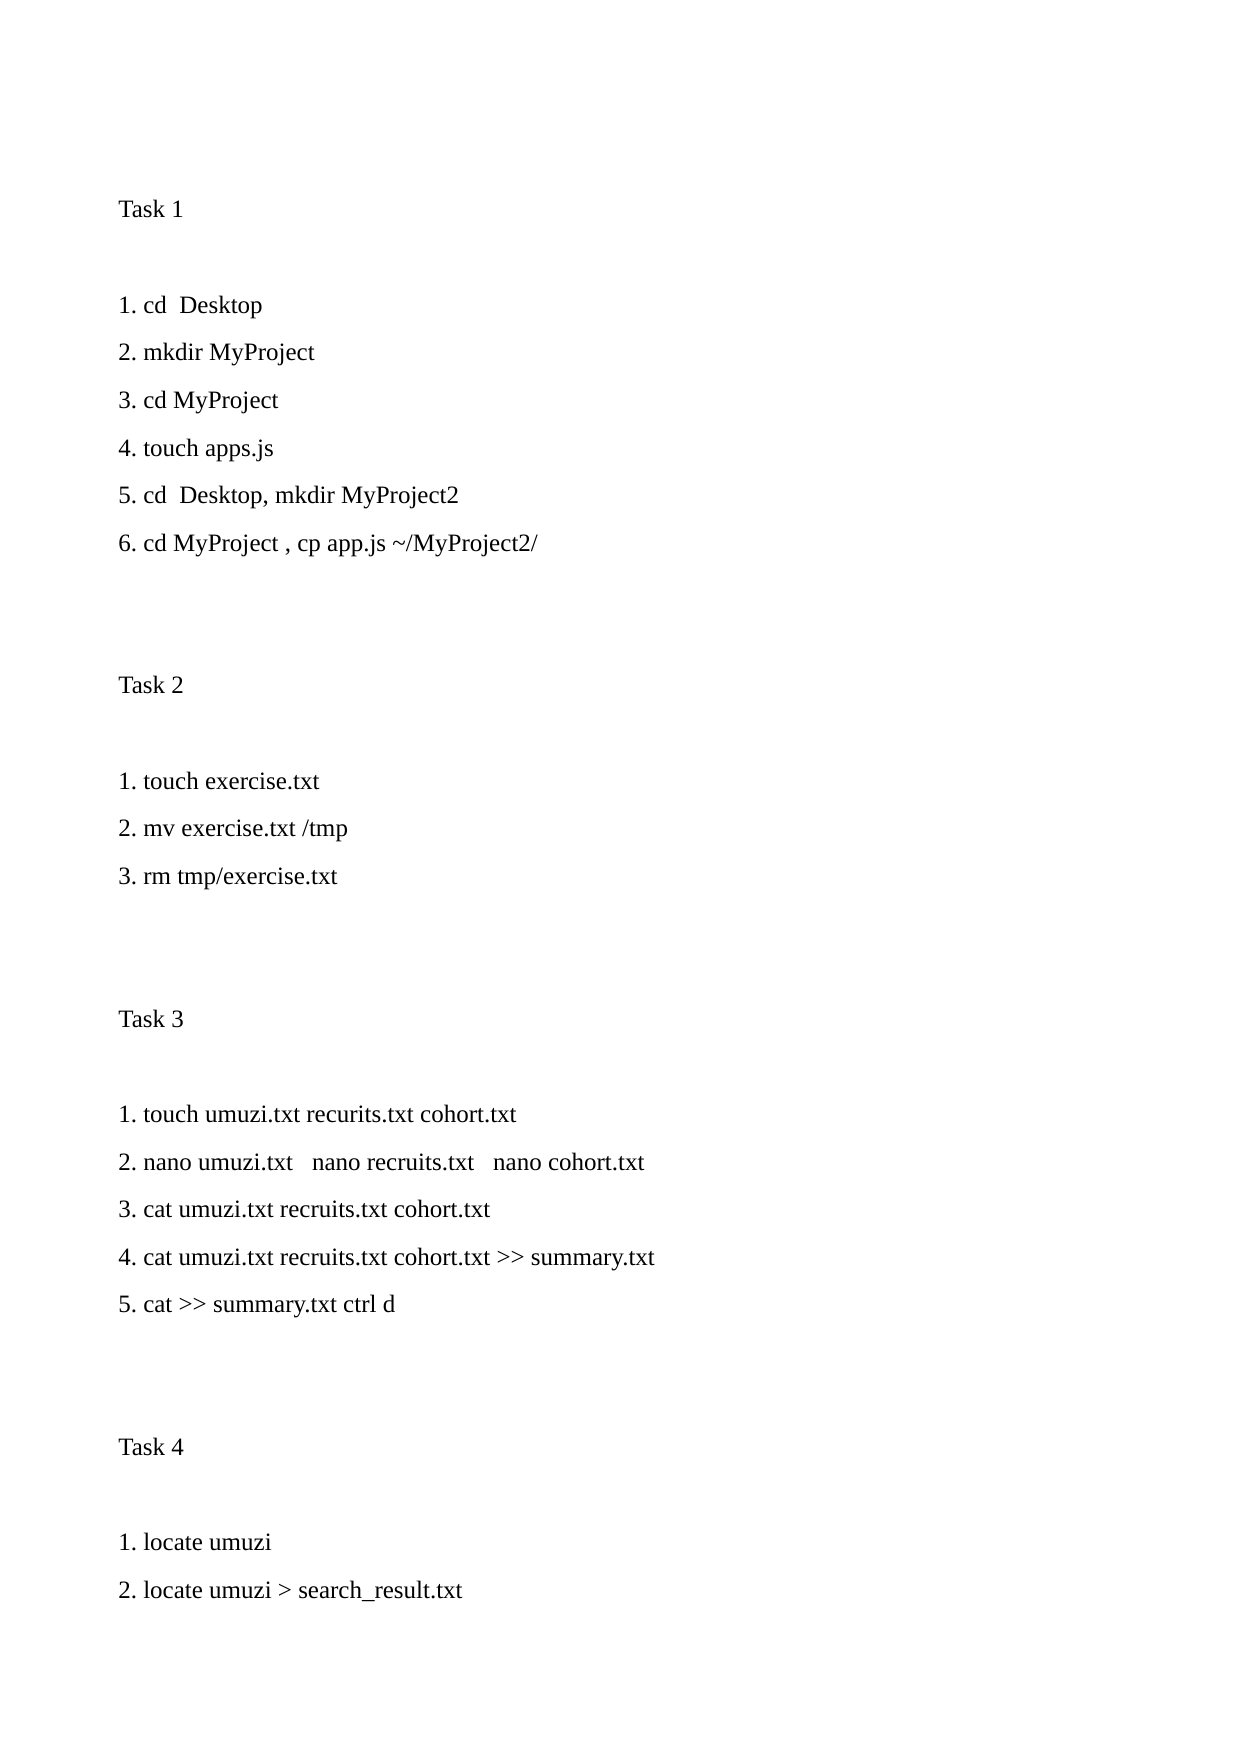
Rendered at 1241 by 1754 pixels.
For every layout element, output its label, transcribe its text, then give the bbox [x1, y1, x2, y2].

text 1. locate umuzi [118, 1527, 1122, 1556]
text 6. cd MyProject , cp app.js ~/MyProject2/ [118, 528, 1122, 557]
text Task 4 [118, 1432, 1122, 1461]
text 3. cat umuzi.txt recruits.txt cohort.txt [118, 1194, 1122, 1223]
text Task 3 [118, 1004, 1122, 1033]
text 2. mv exercise.txt /tmp [118, 813, 1122, 842]
text 1. touch exercise.txt [118, 766, 1122, 794]
text 3. rm tmp/exercise.txt [118, 861, 1122, 890]
text 3. cd MyProject [118, 385, 1122, 414]
text 1. cd Desktop [118, 290, 1122, 318]
text 5. cat >> summary.txt ctrl d [118, 1289, 1122, 1318]
text 2. mkdir MyProject [118, 337, 1122, 366]
text 4. cat umuzi.txt recruits.txt cohort.txt >> summary.txt [118, 1242, 1122, 1271]
text Task 1 [118, 194, 1122, 223]
text Task 2 [118, 671, 1122, 699]
text 2. locate umuzi > search_result.txt [118, 1575, 1122, 1604]
text 1. touch umuzi.txt recurits.txt cohort.txt [118, 1099, 1122, 1128]
text 2. nano umuzi.txt nano recruits.txt nano cohort.txt [118, 1147, 1122, 1175]
text 4. touch apps.js [118, 433, 1122, 461]
text 5. cd Desktop, mkdir MyProject2 [118, 480, 1122, 509]
